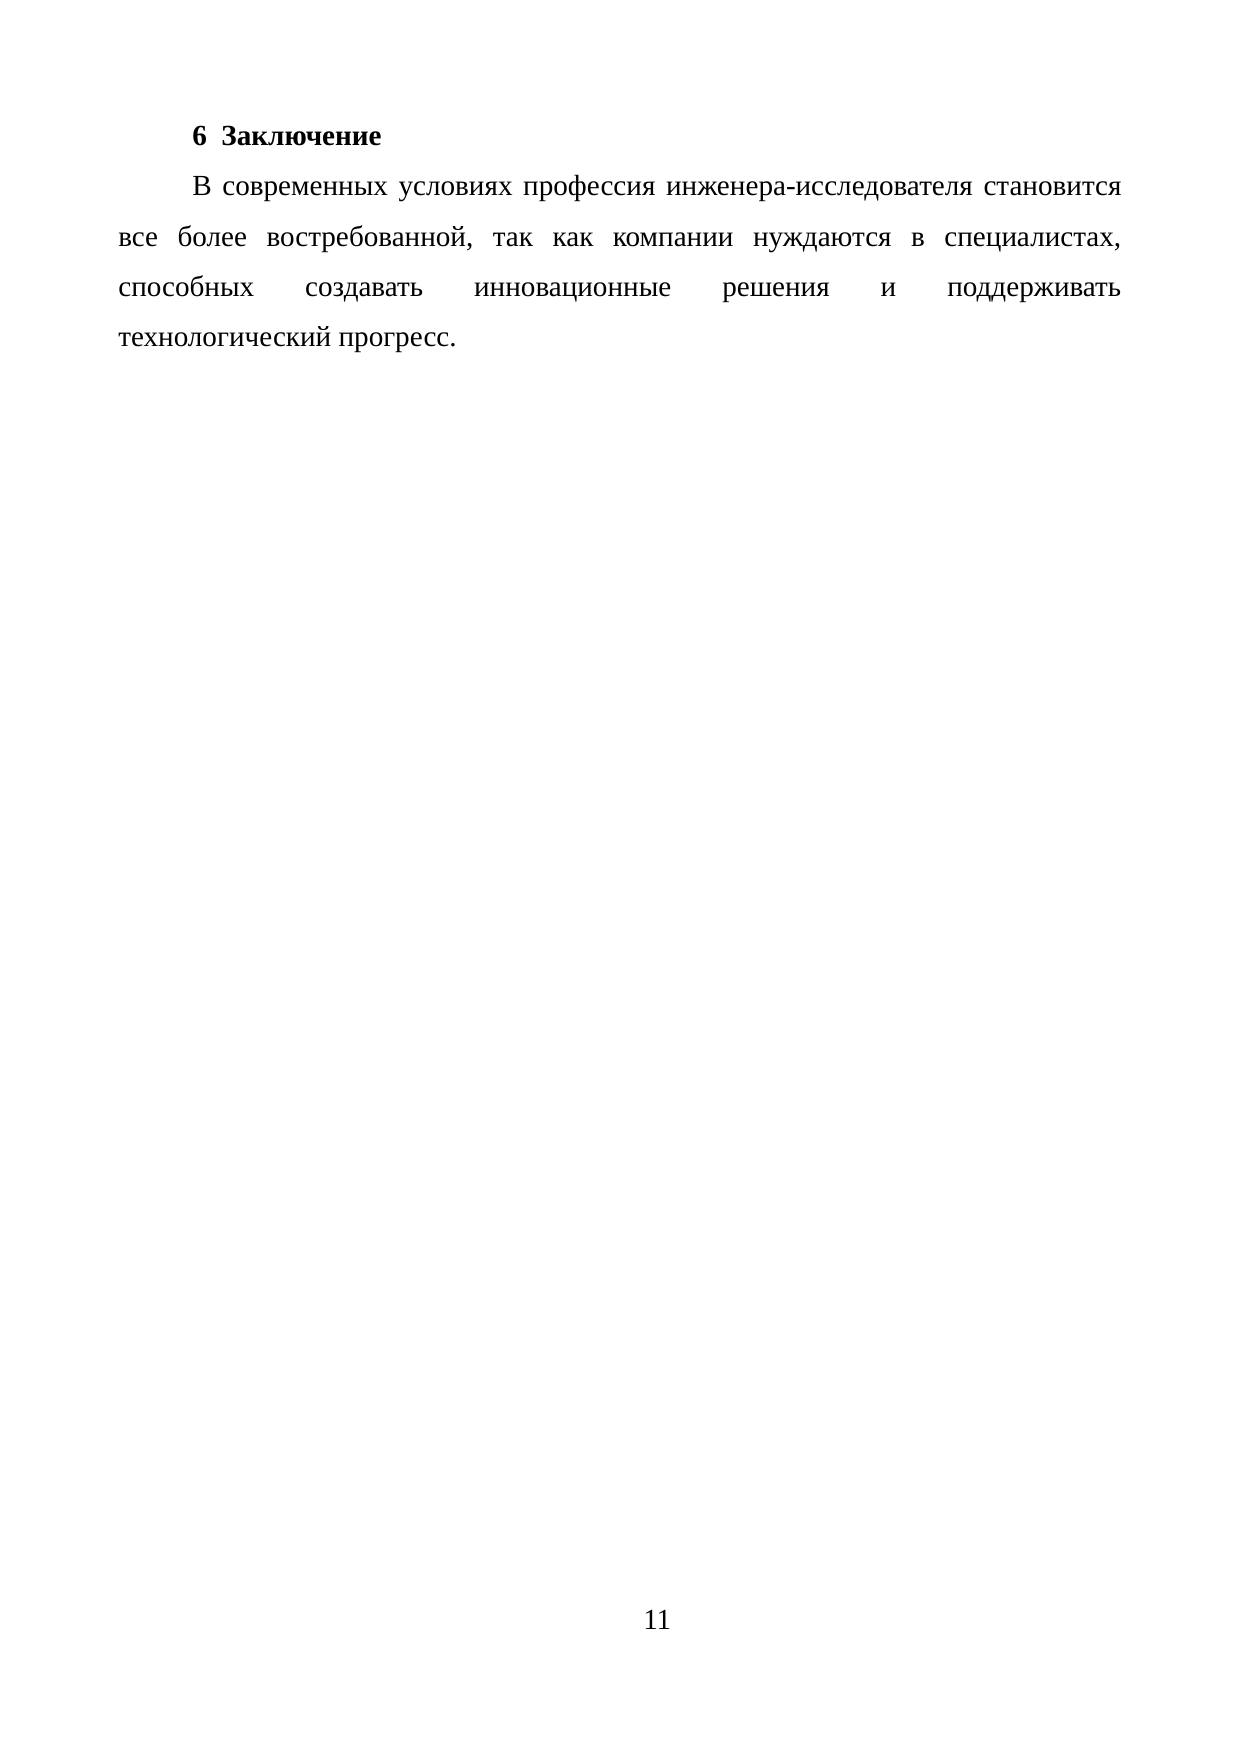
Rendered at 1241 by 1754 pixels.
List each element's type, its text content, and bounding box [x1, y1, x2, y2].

text В современных условиях профессия инженера-исследователя становится все более востребованной, так как компании нуждаются в специалистах, способных создавать инновационные решения и поддерживать технологический прогресс. [118, 168, 1122, 353]
subtitle Заключение [118, 118, 1122, 152]
